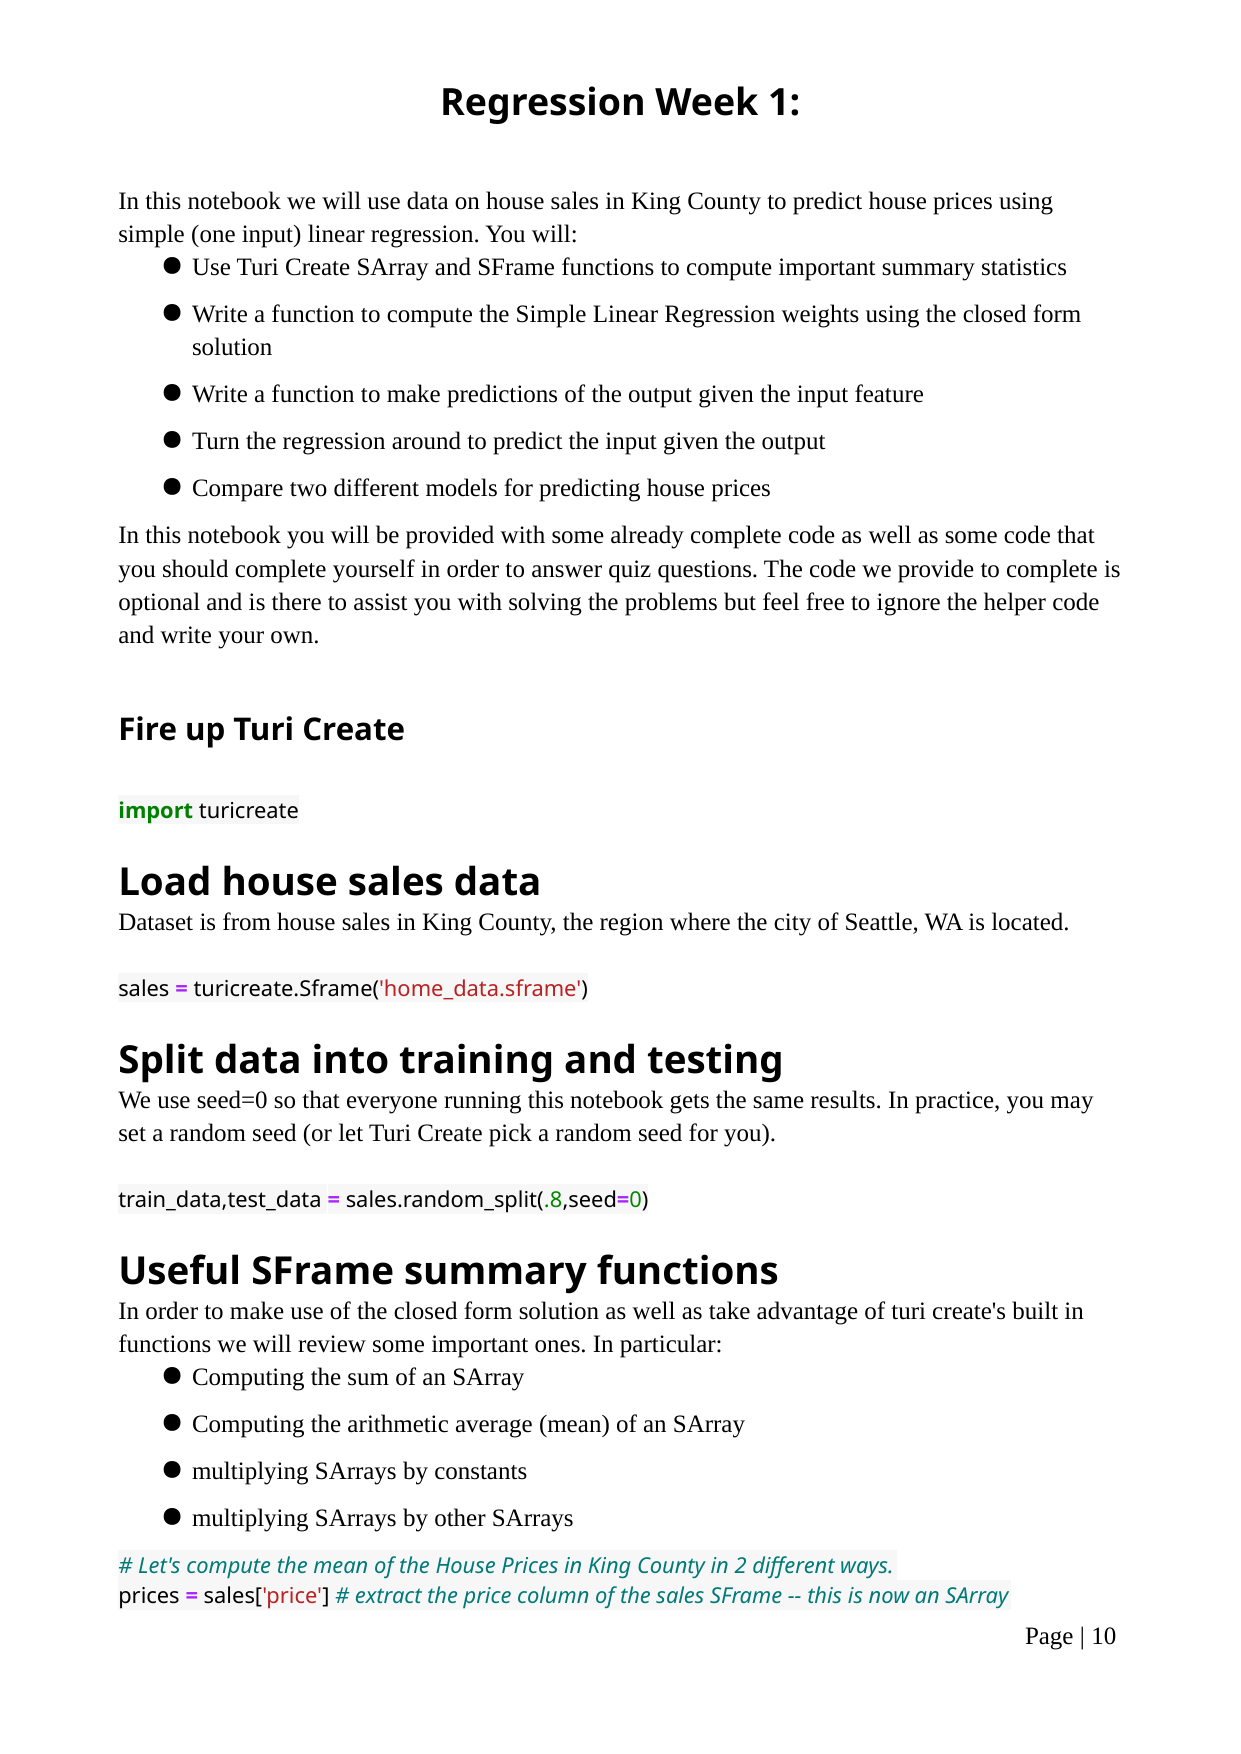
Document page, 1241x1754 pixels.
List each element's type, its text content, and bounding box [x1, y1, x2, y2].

text import turicreate [118, 794, 1122, 824]
text prices = sales['price'] # extract the price column of the sales SFrame -- this is now an SArray [118, 1580, 1122, 1610]
list Write a function to make predictions of the output given the input feature [162, 379, 1122, 408]
list multiplying SArrays by other SArrays [162, 1503, 1122, 1532]
text We use seed=0 so that everyone running this notebook gets the same results. In practice, you may set a random seed (or let Turi Create pick a random seed for you). [118, 1085, 1122, 1147]
text train_data,test_data = sales.random_split(.8,seed=0) [118, 1184, 1122, 1214]
list Computing the sum of an SArray [162, 1362, 1122, 1391]
list Write a function to compute the Simple Linear Regression weights using the closed form solution [162, 299, 1122, 361]
text # Let's compute the mean of the House Prices in King County in 2 different ways. [118, 1550, 1122, 1580]
text In this notebook you will be provided with some already complete code as well as some code that you should complete yourself in order to answer quiz questions. The code we provide to complete is optional and is there to assist you with solving the problems but feel free to ignore the helper code and write your own. [118, 521, 1122, 648]
subtitle Regression Week 1: [118, 75, 1122, 126]
text Dataset is from house sales in King County, the region where the city of Seattle, WA is located. [118, 907, 1122, 935]
text In this notebook we will use data on house sales in King County to predict house prices using simple (one input) linear regression. You will: [118, 186, 1122, 248]
subtitle Useful SFrame summary functions [118, 1243, 1122, 1296]
list multiplying SArrays by constants [162, 1456, 1122, 1485]
text sales = turicreate.Sframe('home_data.sframe') [118, 973, 1122, 1002]
list Computing the arithmetic average (mean) of an SArray [162, 1409, 1122, 1438]
list Compare two different models for predicting house prices [162, 473, 1122, 502]
text In order to make use of the closed form solution as well as take advantage of turi create's built in functions we will review some important ones. In particular: [118, 1296, 1122, 1358]
subtitle Fire up Turi Create [118, 706, 1122, 749]
subtitle Load house sales data [118, 854, 1122, 907]
list Turn the regression around to predict the input given the output [162, 426, 1122, 455]
subtitle Split data into training and testing [118, 1032, 1122, 1085]
list Use Turi Create SArray and SFrame functions to compute important summary statistics [162, 252, 1122, 281]
